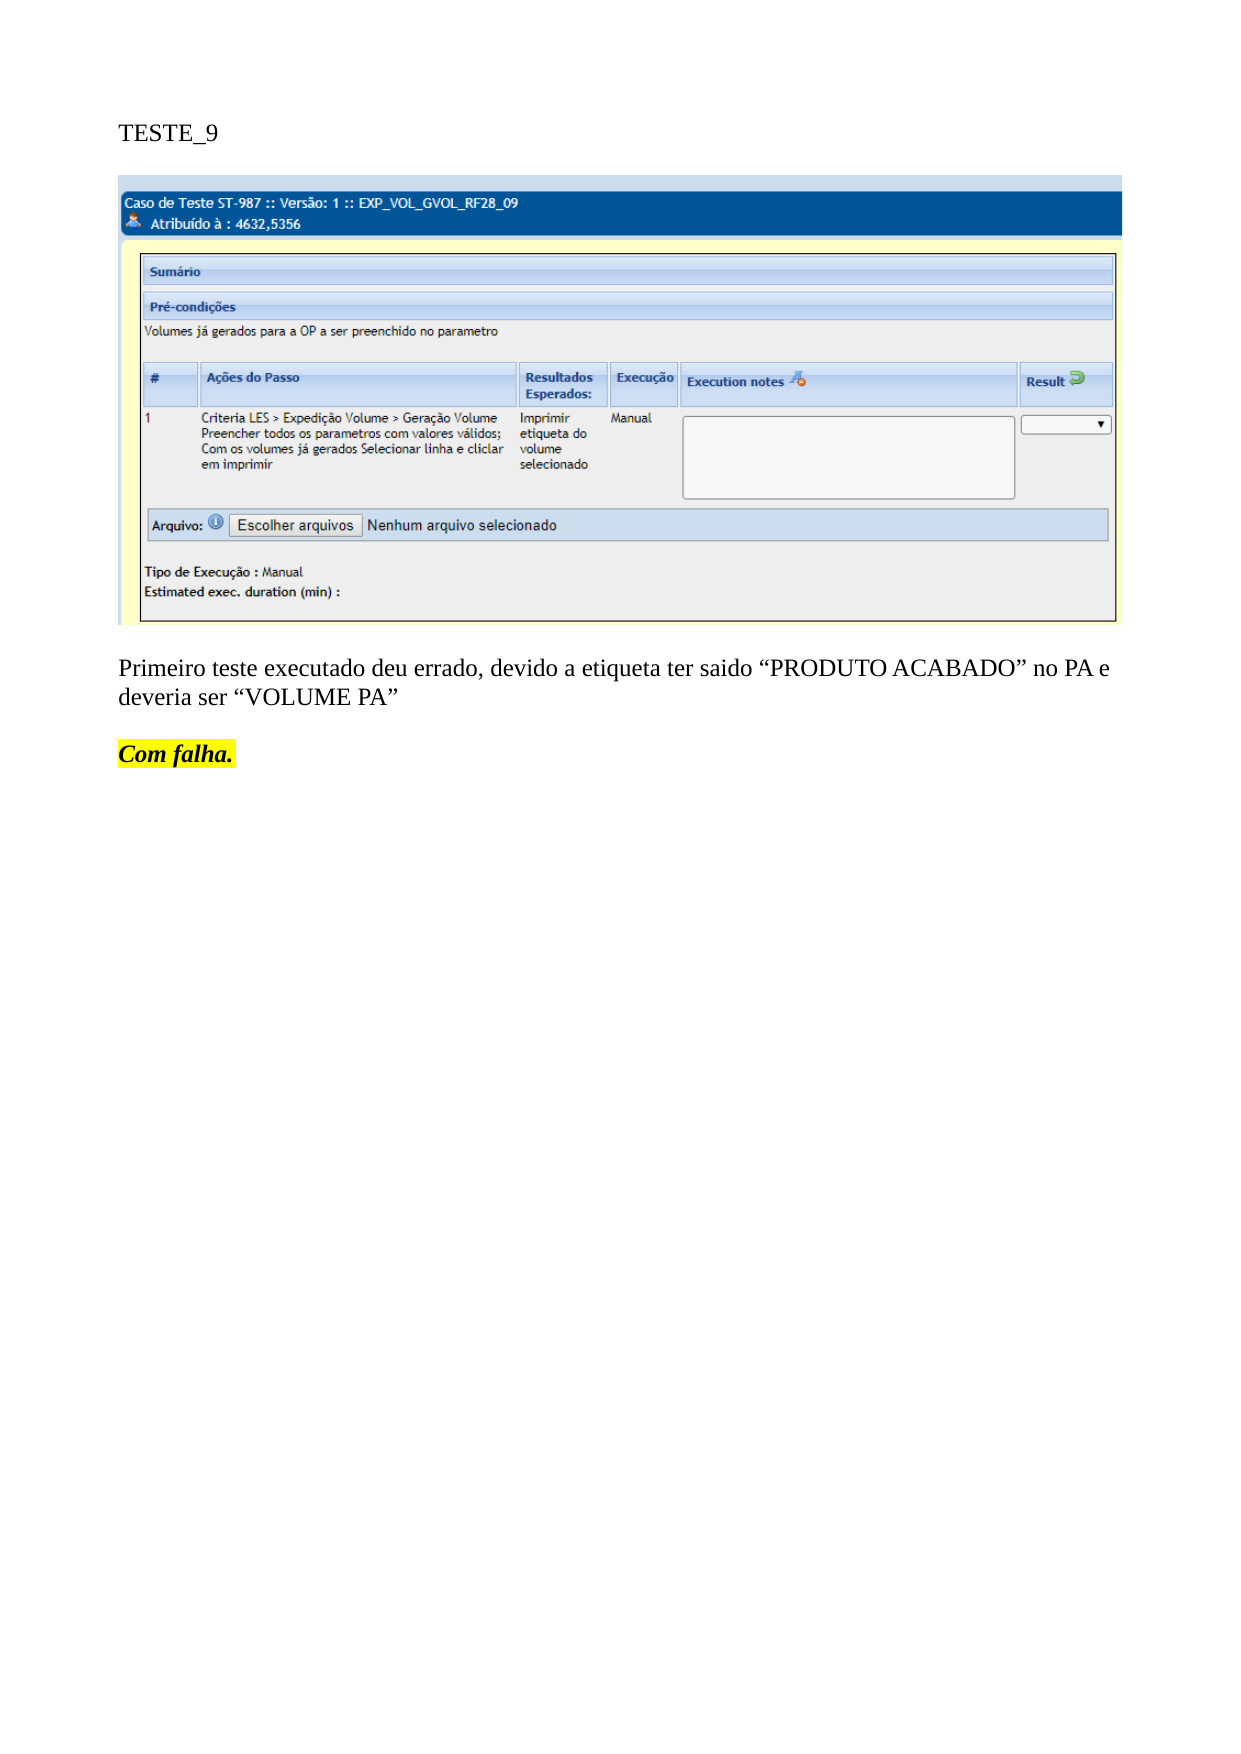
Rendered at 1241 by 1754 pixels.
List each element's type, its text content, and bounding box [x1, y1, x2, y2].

text TESTE_9 [118, 118, 1122, 147]
text Primeiro teste executado deu errado, devido a etiqueta ter saido “PRODUTO ACABADO” no PA e deveria ser “VOLUME PA” [118, 653, 1122, 711]
picture [118, 175, 1123, 625]
text Com falha. [118, 739, 1122, 768]
